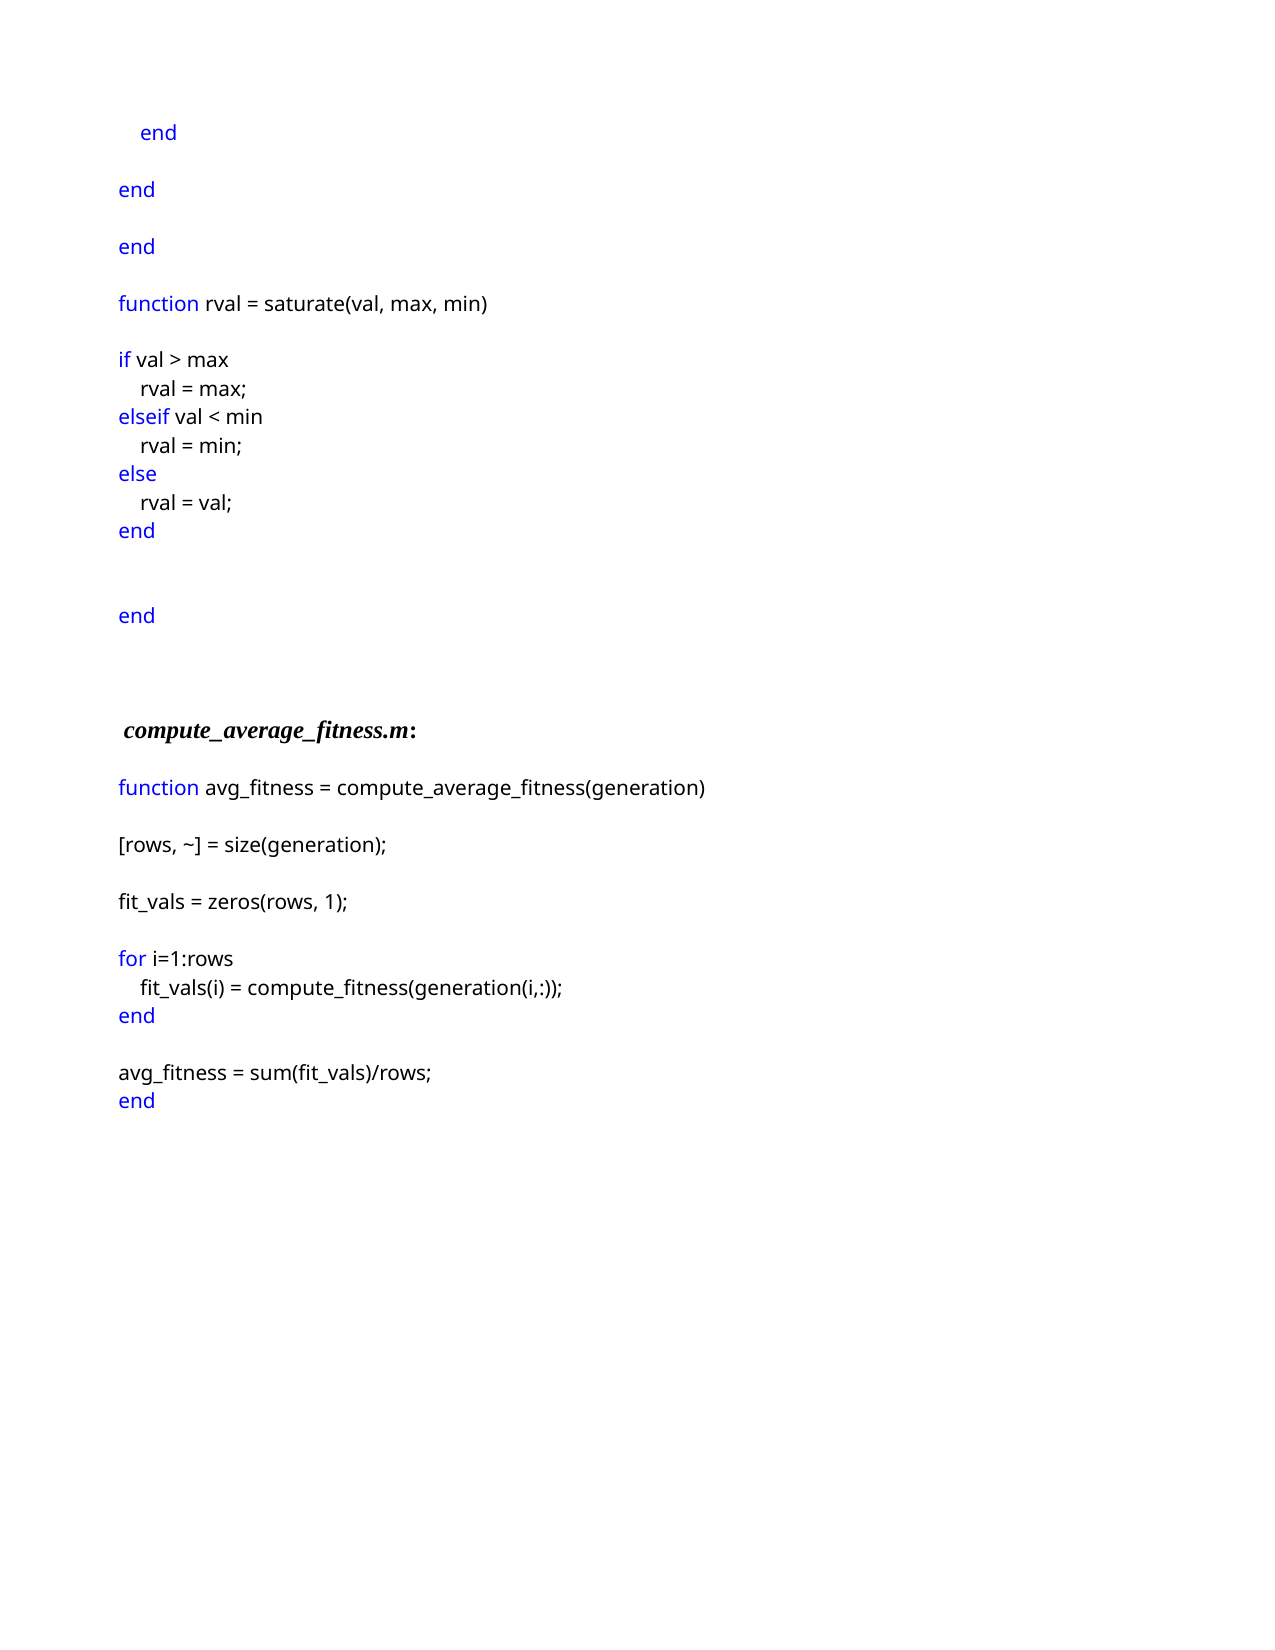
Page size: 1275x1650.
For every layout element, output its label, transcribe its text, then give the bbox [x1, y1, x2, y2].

text end [118, 516, 1157, 545]
text end [118, 1086, 1157, 1115]
text if val > max [118, 346, 1157, 374]
text avg_fitness = sum(fit_vals)/rows; [118, 1058, 1157, 1086]
text function rval = saturate(val, max, min) [118, 289, 1157, 317]
text for i=1:rows [118, 944, 1157, 973]
text function avg_fitness = compute_average_fitness(generation) [118, 773, 1157, 802]
text fit_vals(i) = compute_fitness(generation(i,:)); [118, 973, 1157, 1001]
text else [118, 459, 1157, 488]
text [rows, ~] = size(generation); [118, 830, 1157, 859]
text end [118, 175, 1157, 203]
text end [118, 232, 1157, 260]
text end [118, 602, 1157, 630]
text compute_average_fitness.m: [118, 715, 1157, 745]
text end [118, 118, 1157, 147]
text rval = max; [118, 374, 1157, 402]
text rval = min; [118, 431, 1157, 459]
text elseif val < min [118, 402, 1157, 431]
text rval = val; [118, 488, 1157, 516]
text fit_vals = zeros(rows, 1); [118, 887, 1157, 916]
text end [118, 1001, 1157, 1029]
